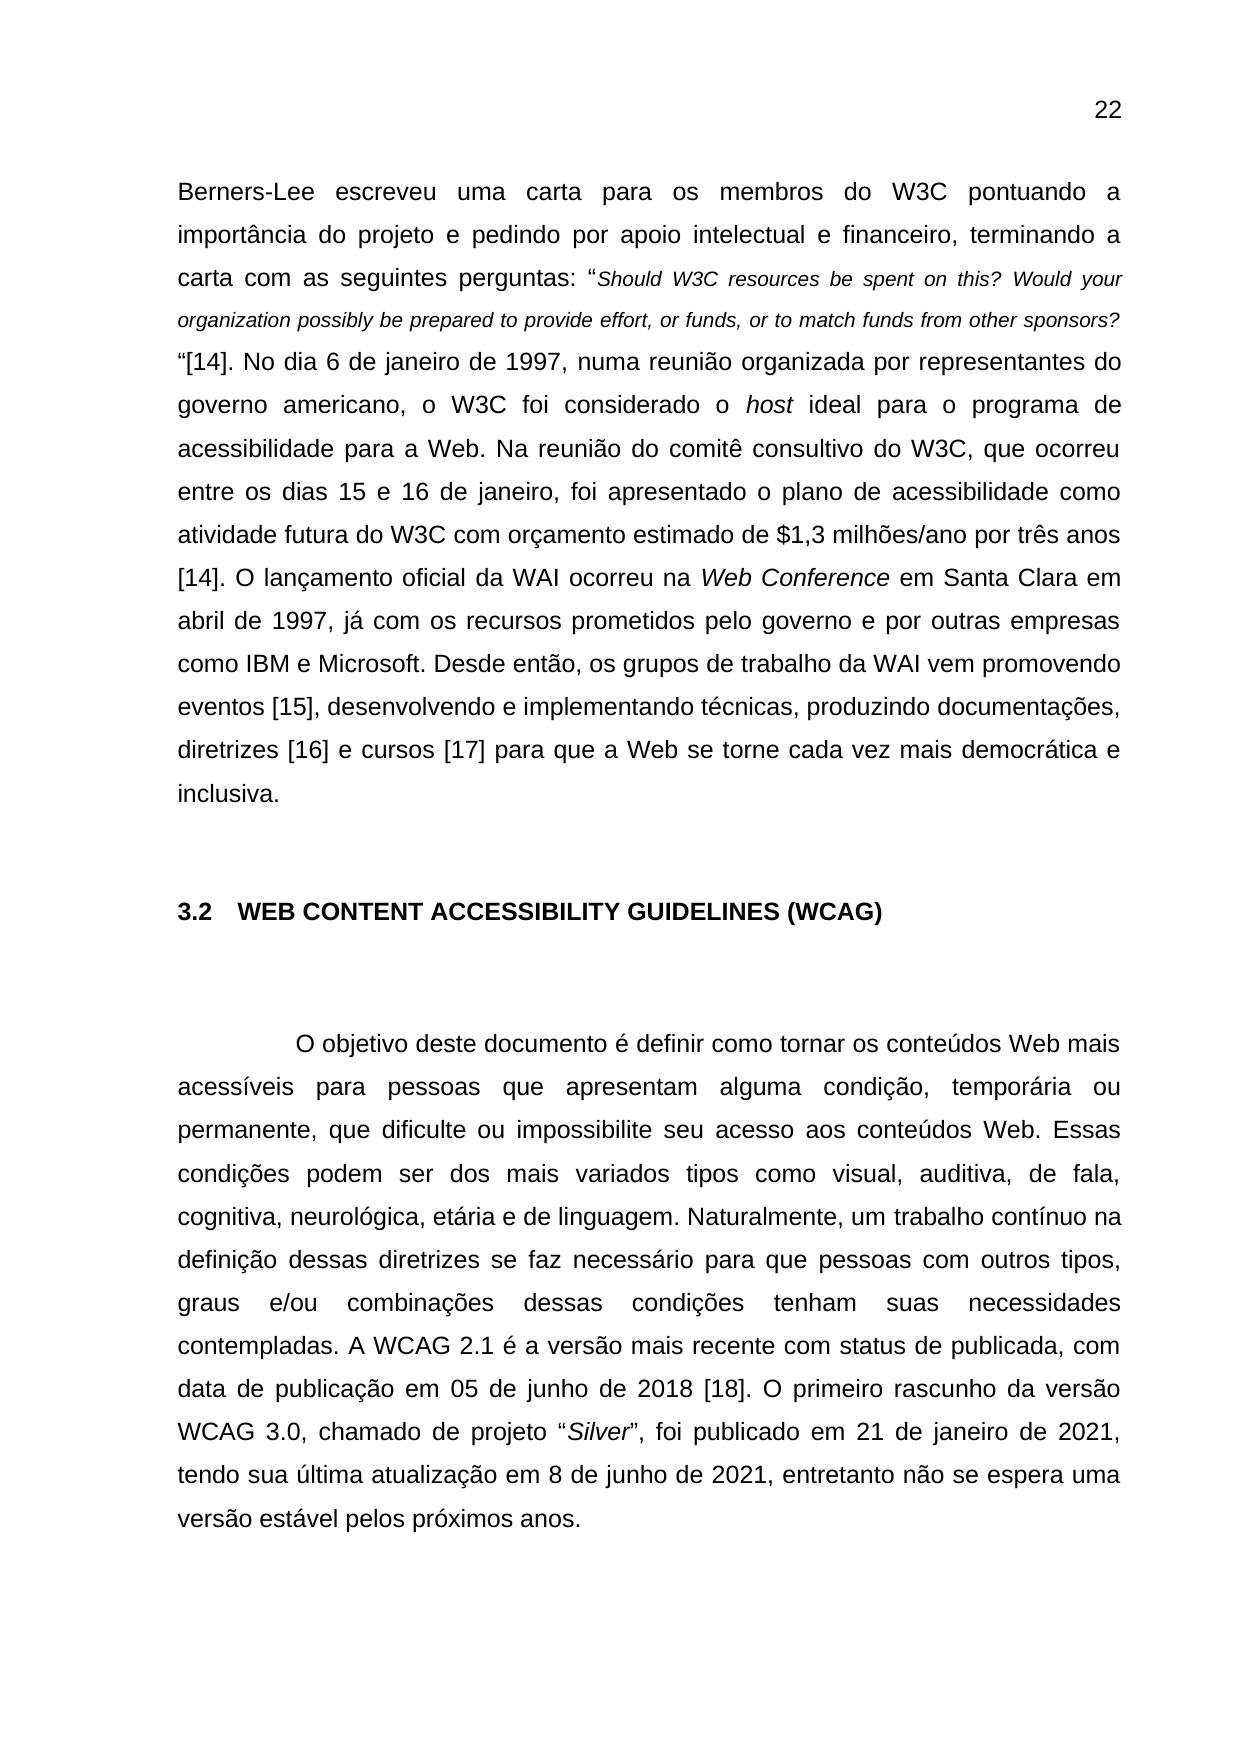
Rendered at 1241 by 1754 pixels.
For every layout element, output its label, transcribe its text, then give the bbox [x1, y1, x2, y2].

text O objetivo deste documento é definir como tornar os conteúdos Web mais acessíveis para pessoas que apresentam alguma condição, temporária ou permanente, que dificulte ou impossibilite seu acesso aos conteúdos Web. Essas condições podem ser dos mais variados tipos como visual, auditiva, de fala, cognitiva, neurológica, etária e de linguagem. Naturalmente, um trabalho contínuo na definição dessas diretrizes se faz necessário para que pessoas com outros tipos, graus e/ou combinações dessas condições tenham suas necessidades contempladas. A WCAG 2.1 é a versão mais recente com status de publicada, com data de publicação em 05 de junho de 2018 [18]. O primeiro rascunho da versão WCAG 3.0, chamado de projeto “Silver”, foi publicado em 21 de janeiro de 2021, tendo sua última atualização em 8 de junho de 2021, entretanto não se espera uma versão estável pelos próximos anos. [177, 1029, 1122, 1532]
subtitle WEB CONTENT ACCESSIBILITY GUIDELINES (WCAG) [177, 897, 1122, 925]
text Berners-Lee escreveu uma carta para os membros do W3C pontuando a importância do projeto e pedindo por apoio intelectual e financeiro, terminando a carta com as seguintes perguntas: “Should W3C resources be spent on this? Would your organization possibly be prepared to provide effort, or funds, or to match funds from other sponsors? “[14]. No dia 6 de janeiro de 1997, numa reunião organizada por representantes do governo americano, o W3C foi considerado o host ideal para o programa de acessibilidade para a Web. Na reunião do comitê consultivo do W3C, que ocorreu entre os dias 15 e 16 de janeiro, foi apresentado o plano de acessibilidade como atividade futura do W3C com orçamento estimado de $1,3 milhões/ano por três anos [14]. O lançamento oficial da WAI ocorreu na Web Conference em Santa Clara em abril de 1997, já com os recursos prometidos pelo governo e por outras empresas como IBM e Microsoft. Desde então, os grupos de trabalho da WAI vem promovendo eventos [15], desenvolvendo e implementando técnicas, produzindo documentações, diretrizes [16] e cursos [17] para que a Web se torne cada vez mais democrática e inclusiva. [177, 177, 1122, 807]
